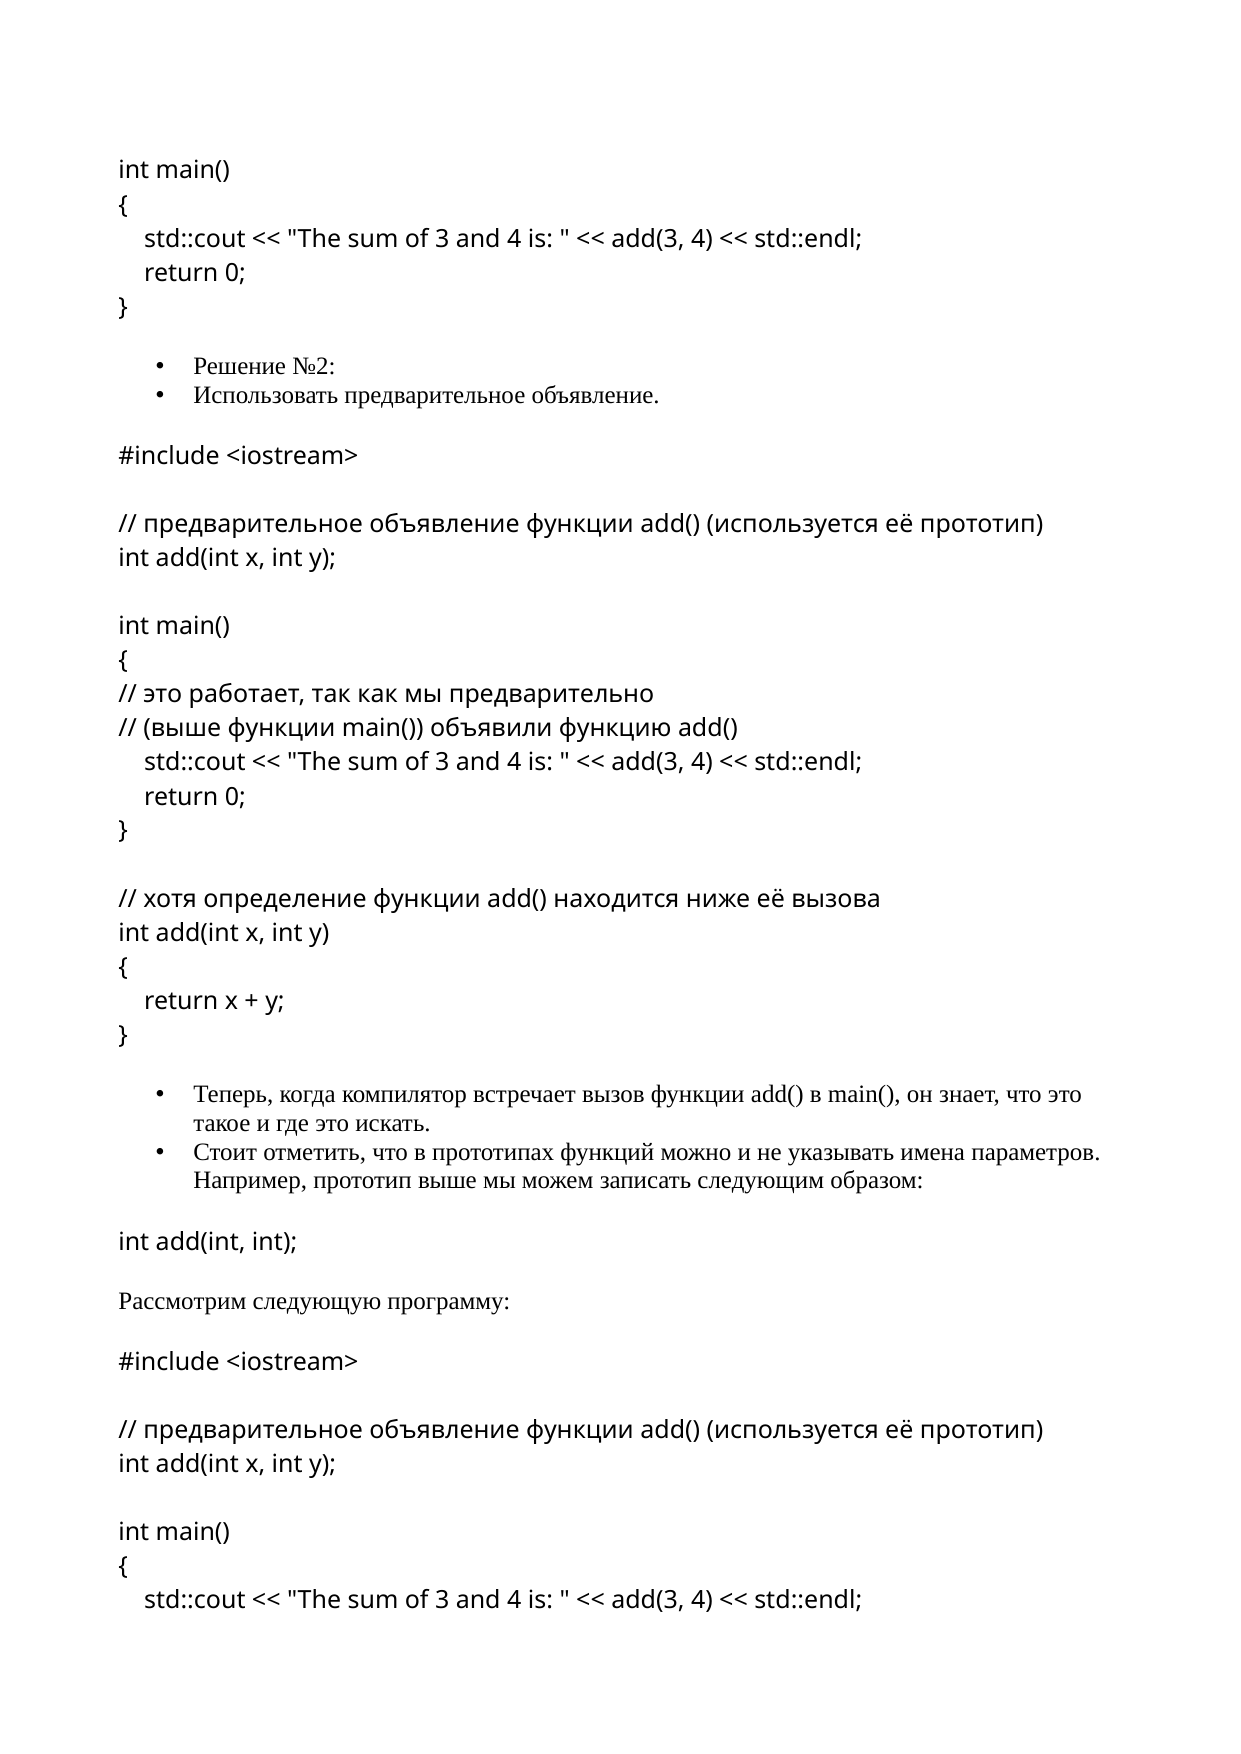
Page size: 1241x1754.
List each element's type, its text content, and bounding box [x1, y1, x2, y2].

text std::cout << "The sum of 3 and 4 is: " << add(3, 4) << std::endl; [118, 220, 1122, 254]
text #include <iostream> [118, 437, 1122, 472]
text int main() [118, 152, 1122, 186]
text // предварительное объявление функции add() (используется её прототип) [118, 506, 1122, 540]
text #include <iostream> [118, 1343, 1122, 1377]
text // предварительное объявление функции add() (используется её прототип) [118, 1412, 1122, 1446]
text { [118, 1548, 1122, 1582]
list Решение №2: [156, 351, 1122, 380]
text int main() [118, 608, 1122, 642]
text int add(int x, int y) [118, 914, 1122, 948]
text Рассмотрим следующую программу: [118, 1286, 1122, 1315]
text } [118, 1017, 1122, 1051]
text int add(int x, int y); [118, 1446, 1122, 1480]
text int main() [118, 1514, 1122, 1548]
text return x + y; [118, 982, 1122, 1017]
text return 0; [118, 254, 1122, 288]
text { [118, 186, 1122, 220]
text // (выше функции main()) объявили функцию add() [118, 710, 1122, 744]
text int add(int x, int y); [118, 540, 1122, 574]
text int add(int, int); [118, 1223, 1122, 1257]
text // это работает, так как мы предварительно [118, 676, 1122, 710]
text } [118, 288, 1122, 322]
text std::cout << "The sum of 3 and 4 is: " << add(3, 4) << std::endl; [118, 744, 1122, 778]
text // хотя определение функции add() находится ниже её вызова [118, 880, 1122, 914]
text } [118, 812, 1122, 846]
list Использовать предварительное объявление. [156, 380, 1122, 409]
list Стоит отметить, что в прототипах функций можно и не указывать имена параметров. Например, прототип выше мы можем записать следующим образом: [156, 1137, 1122, 1194]
text std::cout << "The sum of 3 and 4 is: " << add(3, 4) << std::endl; [118, 1582, 1122, 1616]
text { [118, 948, 1122, 982]
text { [118, 642, 1122, 676]
text return 0; [118, 778, 1122, 812]
list Теперь, когда компилятор встречает вызов функции add() в main(), он знает, что это такое и где это искать. [156, 1079, 1122, 1137]
